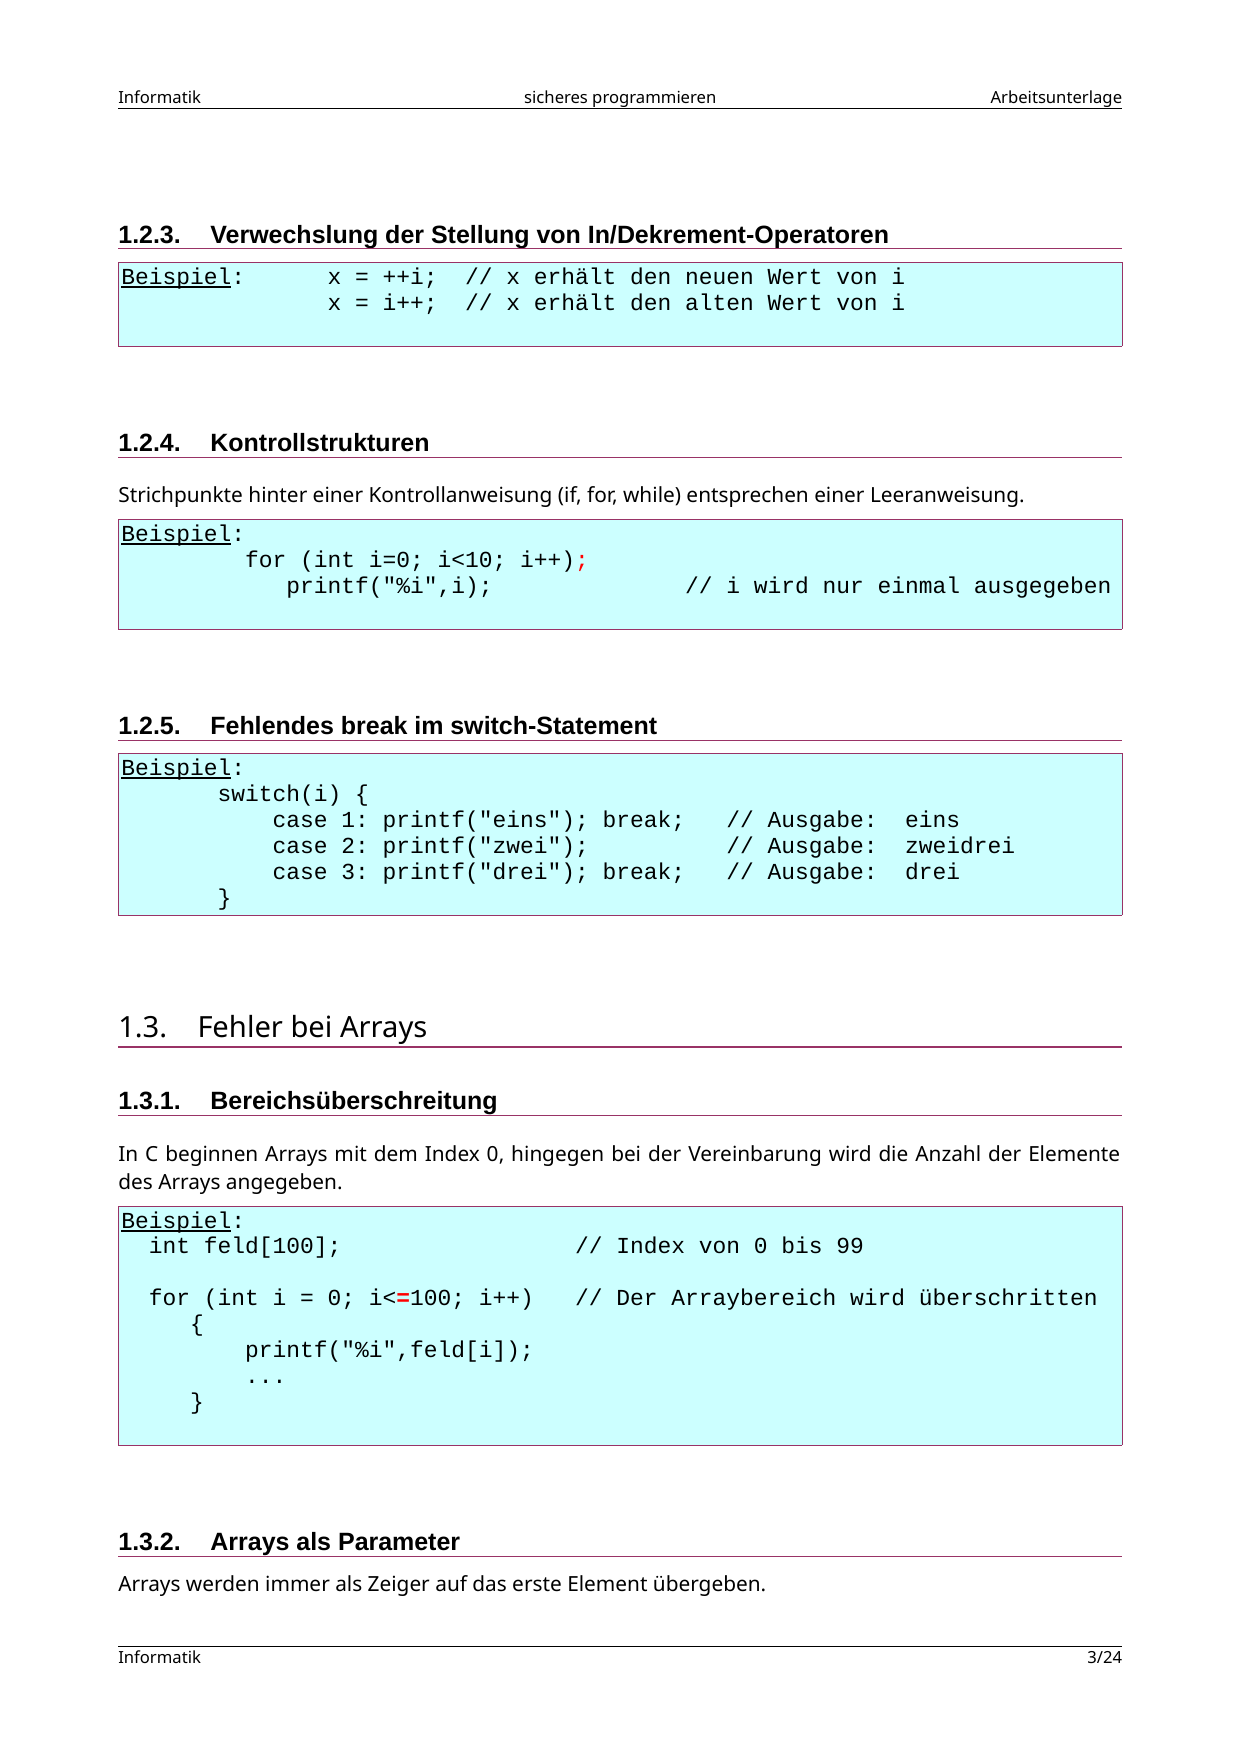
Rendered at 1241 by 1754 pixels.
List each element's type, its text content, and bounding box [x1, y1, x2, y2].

subtitle Kontrollstrukturen [118, 428, 1122, 457]
text Beispiel: for (int i=0; i<10; i++); printf("%i",i); // i wird nur einmal ausgegeben [119, 520, 1122, 597]
text Beispiel: int feld[100]; // Index von 0 bis 99 [119, 1207, 1122, 1258]
text Beispiel: [119, 754, 1122, 779]
subtitle Verwechslung der Stellung von In/Dekrement-Operatoren [118, 220, 1122, 248]
text In C beginnen Arrays mit dem Index 0, hingegen bei der Vereinbarung wird die Anzahl der Elemente des Arrays angegeben. [118, 1139, 1122, 1196]
subtitle Arrays als Parameter [118, 1527, 1122, 1556]
text for (int i = 0; i<=100; i++) // Der Arraybereich wird überschritten { printf("%i",feld[i]); ... } [119, 1284, 1122, 1445]
subtitle Bereichsüberschreitung [118, 1086, 1122, 1115]
text switch(i) { case 1: printf("eins"); break; // Ausgabe: eins case 2: printf("zwei"); // Ausgabe: zweidrei case 3: printf("drei"); break; // Ausgabe: drei } [119, 779, 1122, 915]
text Arrays werden immer als Zeiger auf das erste Element übergeben. [118, 1569, 1122, 1598]
text Strichpunkte hinter einer Kontrollanweisung (if, for, while) entsprechen einer Leeranweisung. [118, 481, 1122, 509]
text Beispiel: x = ++i; // x erhält den neuen Wert von i x = i++; // x erhält den alten Wert von i [119, 263, 1122, 346]
subtitle Fehler bei Arrays [118, 1007, 1122, 1046]
subtitle Fehlendes break im switch-Statement [118, 711, 1122, 740]
